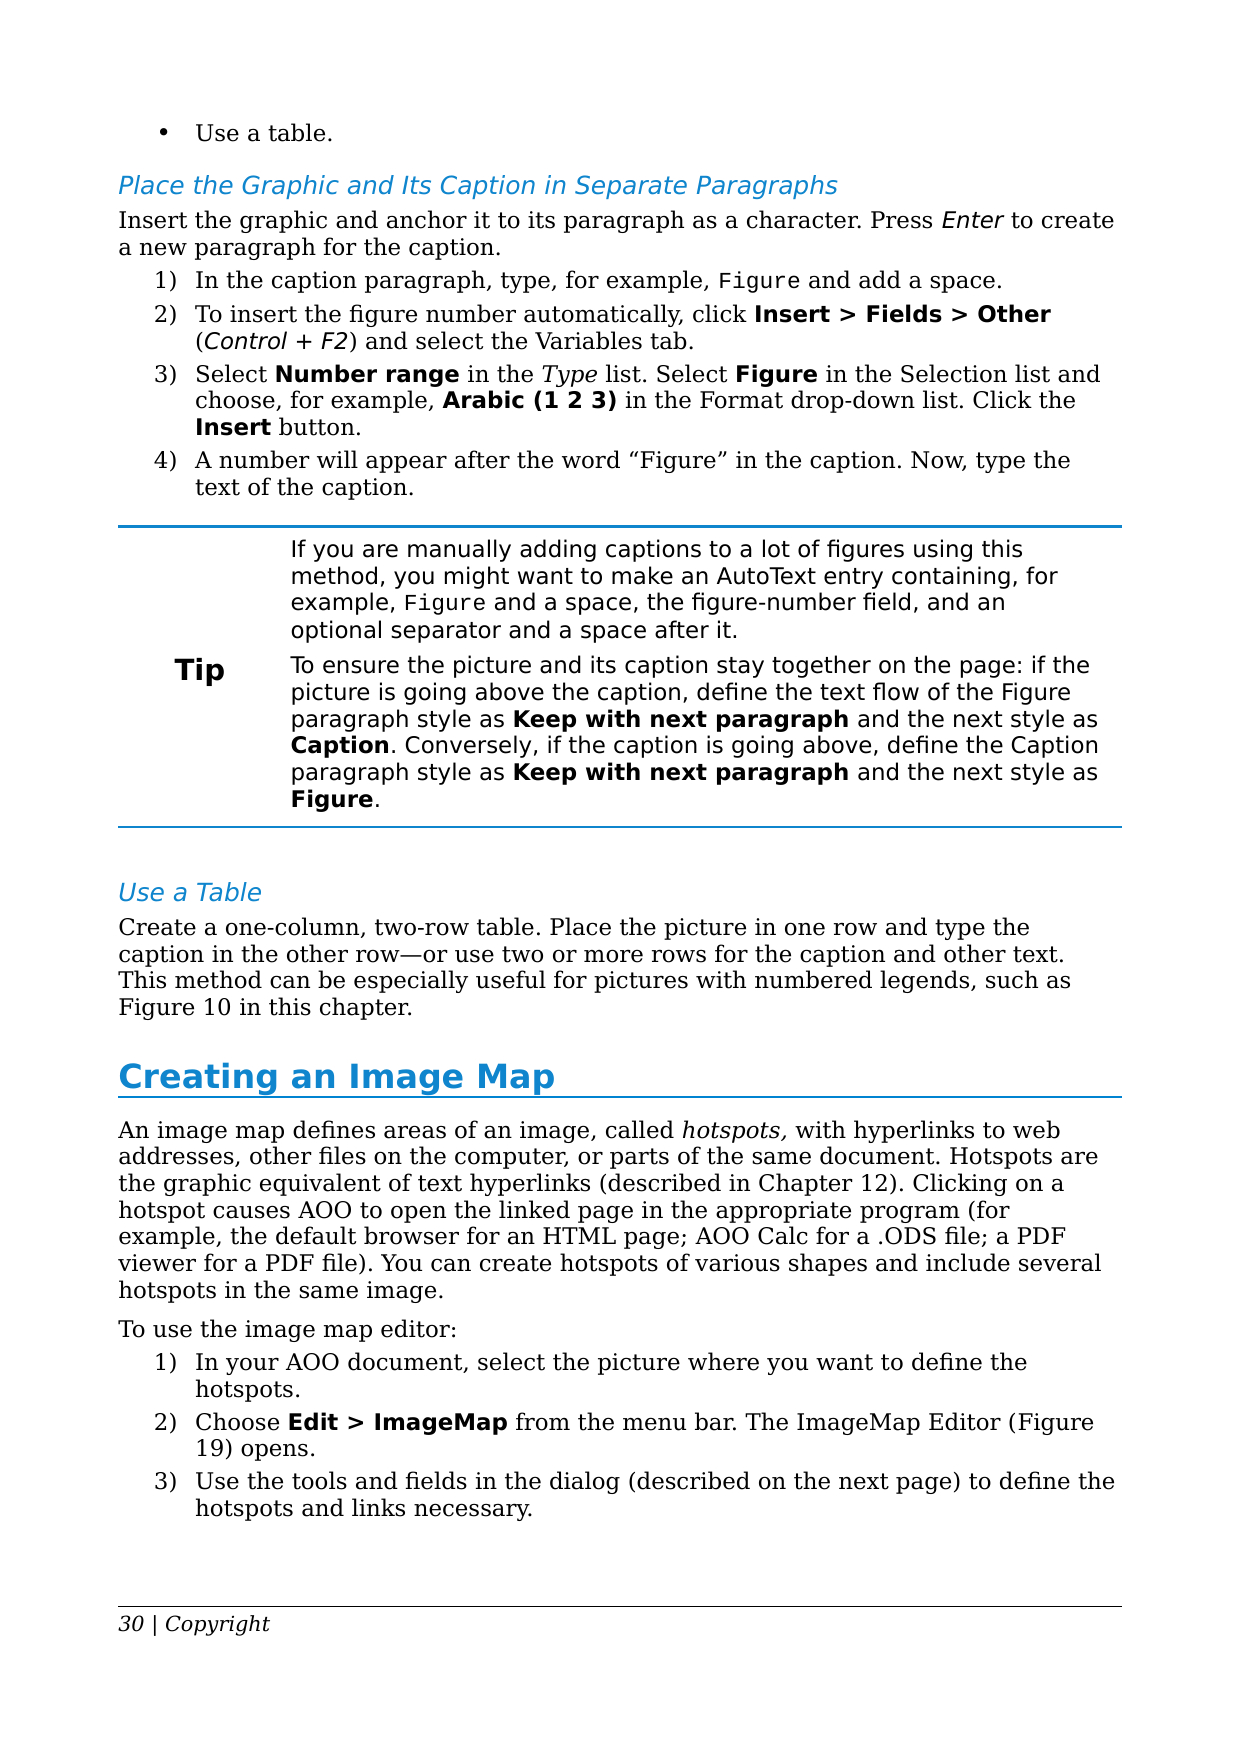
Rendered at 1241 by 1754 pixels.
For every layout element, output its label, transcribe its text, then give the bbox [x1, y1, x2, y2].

text Create a one-column, two-row table. Place the picture in one row and type the caption in the other row—or use two or more rows for the caption and other text. This method can be especially useful for pictures with numbered legends, such as Figure 10 in this chapter. [118, 914, 1122, 1021]
list Insert the graphic and anchor it to its paragraph as a character. Press Enter to create a new paragraph for the caption. [118, 207, 1122, 260]
list Use a table. [156, 118, 1122, 147]
list To use the image map editor: [118, 1316, 1122, 1343]
text An image map defines areas of an image, called hotspots, with hyperlinks to web addresses, other files on the computer, or parts of the same document. Hotspots are the graphic equivalent of text hyperlinks (described in Chapter 12). Clicking on a hotspot causes AOO to open the linked page in the appropriate program (for example, the default browser for an HTML page; AOO Calc for a .ODS file; a PDF viewer for a PDF file). You can create hotspots of various shapes and include several hotspots in the same image. [118, 1117, 1122, 1303]
list In the caption paragraph, type, for example, Figure and add a space. [177, 267, 1122, 295]
list Use the tools and fields in the dialog (described on the next page) to define the hotspots and links necessary. [177, 1468, 1122, 1522]
list Select Number range in the Type list. Select Figure in the Selection list and choose, for example, Arabic (1 2 3) in the Format drop-down list. Click the Insert button. [177, 361, 1122, 441]
table_header If you are manually adding captions to a lot of figures using this method, you might want to make an AutoText entry containing, for example, Figure and a space, the figure-number field, and an optional separator and a space after it. To ensure the picture and its caption stay together on the page: if the picture is going above the caption, define the text flow of the Figure paragraph style as Keep with next paragraph and the next style as Caption. Conversely, if the caption is going above, define the Caption paragraph style as Keep with next paragraph and the next style as Figure. [281, 528, 1122, 826]
subtitle Creating an Image Map [118, 1057, 1122, 1096]
subtitle Use a Table [118, 879, 1122, 908]
table_header Tip [118, 528, 281, 826]
list A number will appear after the word “Figure” in the caption. Now, type the text of the caption. [177, 447, 1122, 500]
list In your AOO document, select the picture where you want to define the hotspots. [177, 1349, 1122, 1402]
subtitle Place the Graphic and Its Caption in Separate Paragraphs [118, 171, 1122, 201]
list To insert the figure number automatically, click Insert > Fields > Other (Control + F2) and select the Variables tab. [177, 301, 1122, 354]
list Choose Edit > ImageMap from the menu bar. The ImageMap Editor (Figure 19) opens. [177, 1409, 1122, 1462]
